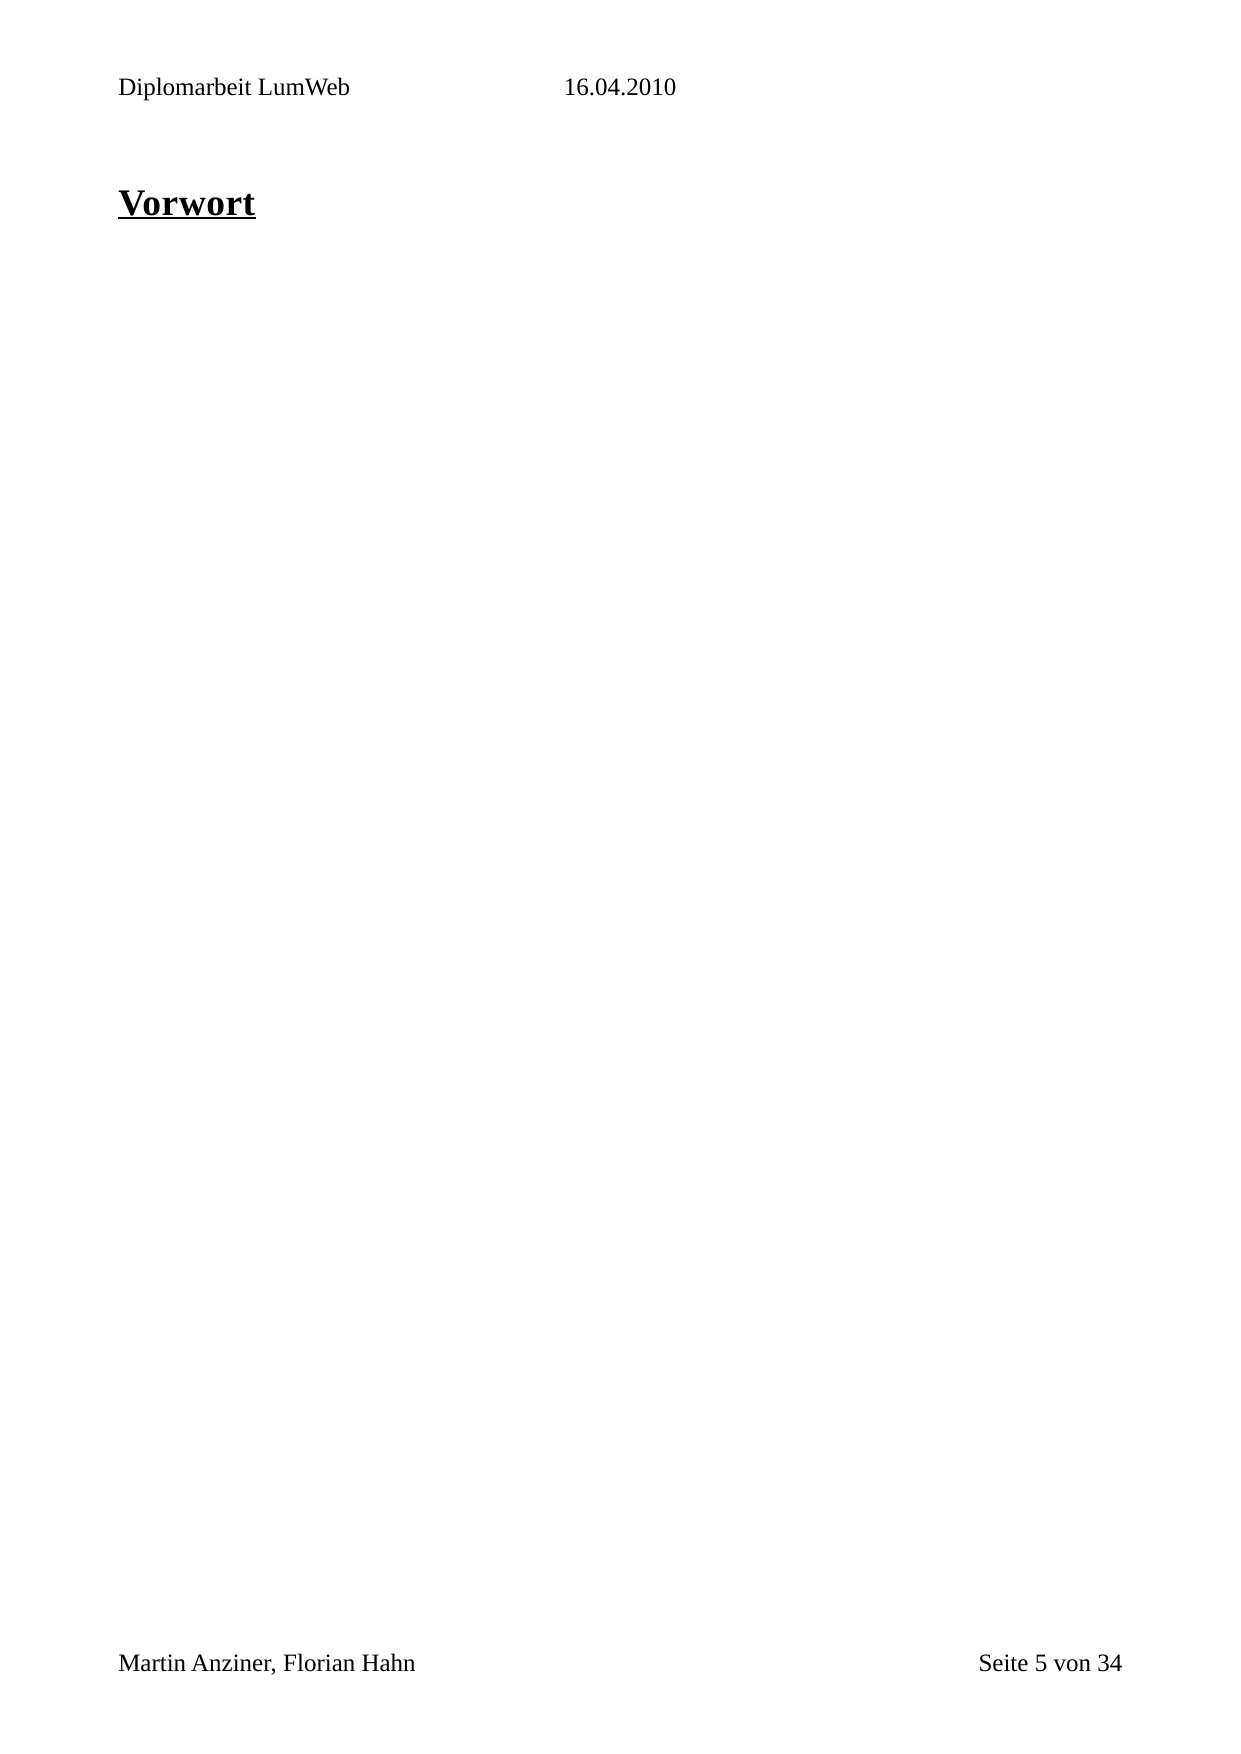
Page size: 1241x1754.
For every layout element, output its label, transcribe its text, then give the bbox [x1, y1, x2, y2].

subtitle Vorwort [118, 180, 1122, 223]
